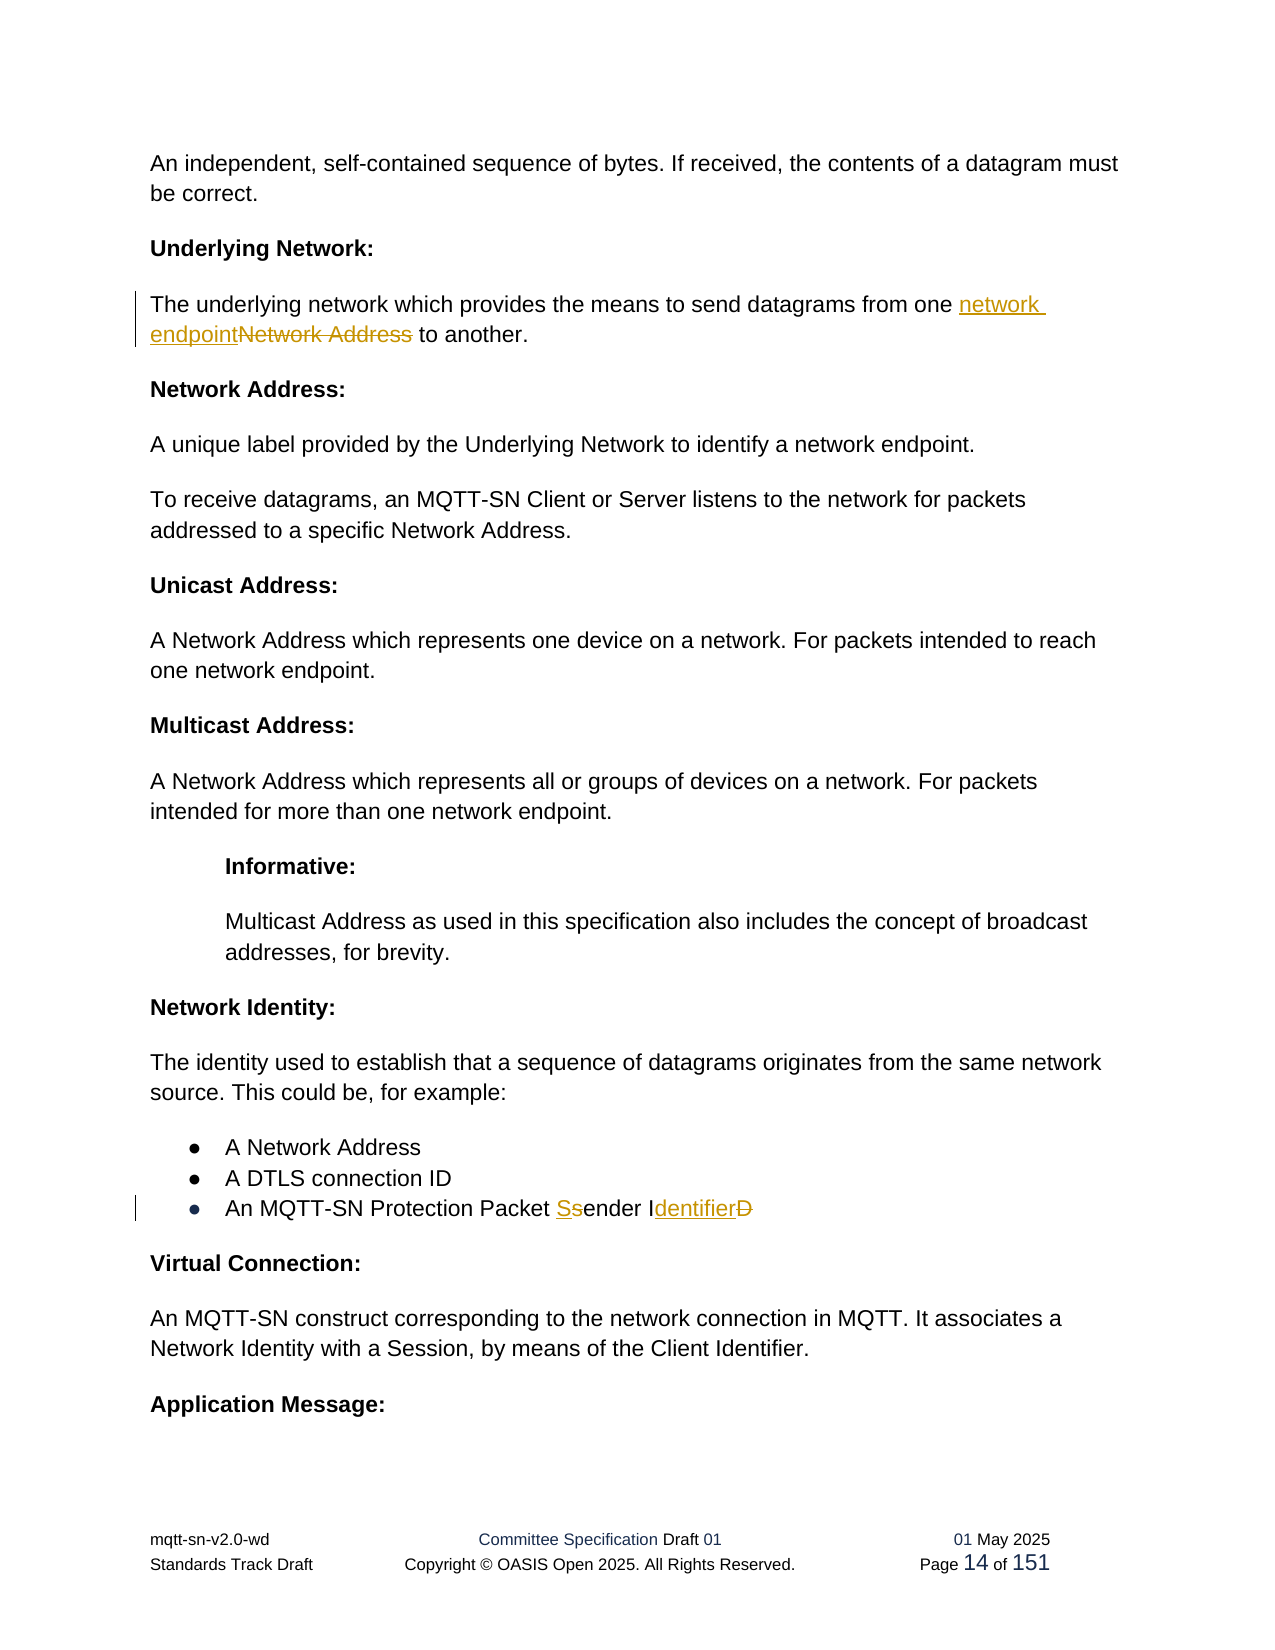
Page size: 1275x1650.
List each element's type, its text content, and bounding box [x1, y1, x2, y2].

list An MQTT-SN Protection Packet Sender Identifier [187, 1195, 1125, 1221]
text Network Identity: [150, 994, 1125, 1020]
text Network Address: [150, 376, 1125, 402]
text The underlying network which provides the means to send datagrams from one network endpoint to another. [150, 291, 1125, 347]
text To receive datagrams, an MQTT-SN Client or Server listens to the network for packets addressed to a specific Network Address. [150, 486, 1125, 543]
text The identity used to establish that a sequence of datagrams originates from the same network source. This could be, for example: [150, 1049, 1125, 1106]
text A Network Address which represents all or groups of devices on a network. For packets intended for more than one network endpoint. [150, 768, 1125, 824]
text An independent, self-contained sequence of bytes. If received, the contents of a datagram must be correct. [150, 150, 1125, 207]
text A Network Address which represents one device on a network. For packets intended to reach one network endpoint. [150, 627, 1125, 684]
text Underlying Network: [150, 235, 1125, 262]
text Application Message: [150, 1391, 1125, 1417]
text A unique label provided by the Underlying Network to identify a network endpoint. [150, 431, 1125, 458]
text Informative: [225, 853, 1125, 879]
list A DTLS connection ID [187, 1164, 1125, 1191]
text Unicast Address: [150, 572, 1125, 598]
list A Network Address [187, 1134, 1125, 1161]
text An MQTT-SN construct corresponding to the network connection in MQTT. It associates a Network Identity with a Session, by means of the Client Identifier. [150, 1305, 1125, 1362]
text Multicast Address: [150, 712, 1125, 739]
text Multicast Address as used in this specification also includes the concept of broadcast addresses, for brevity. [225, 908, 1125, 965]
text Virtual Connection: [150, 1250, 1125, 1276]
